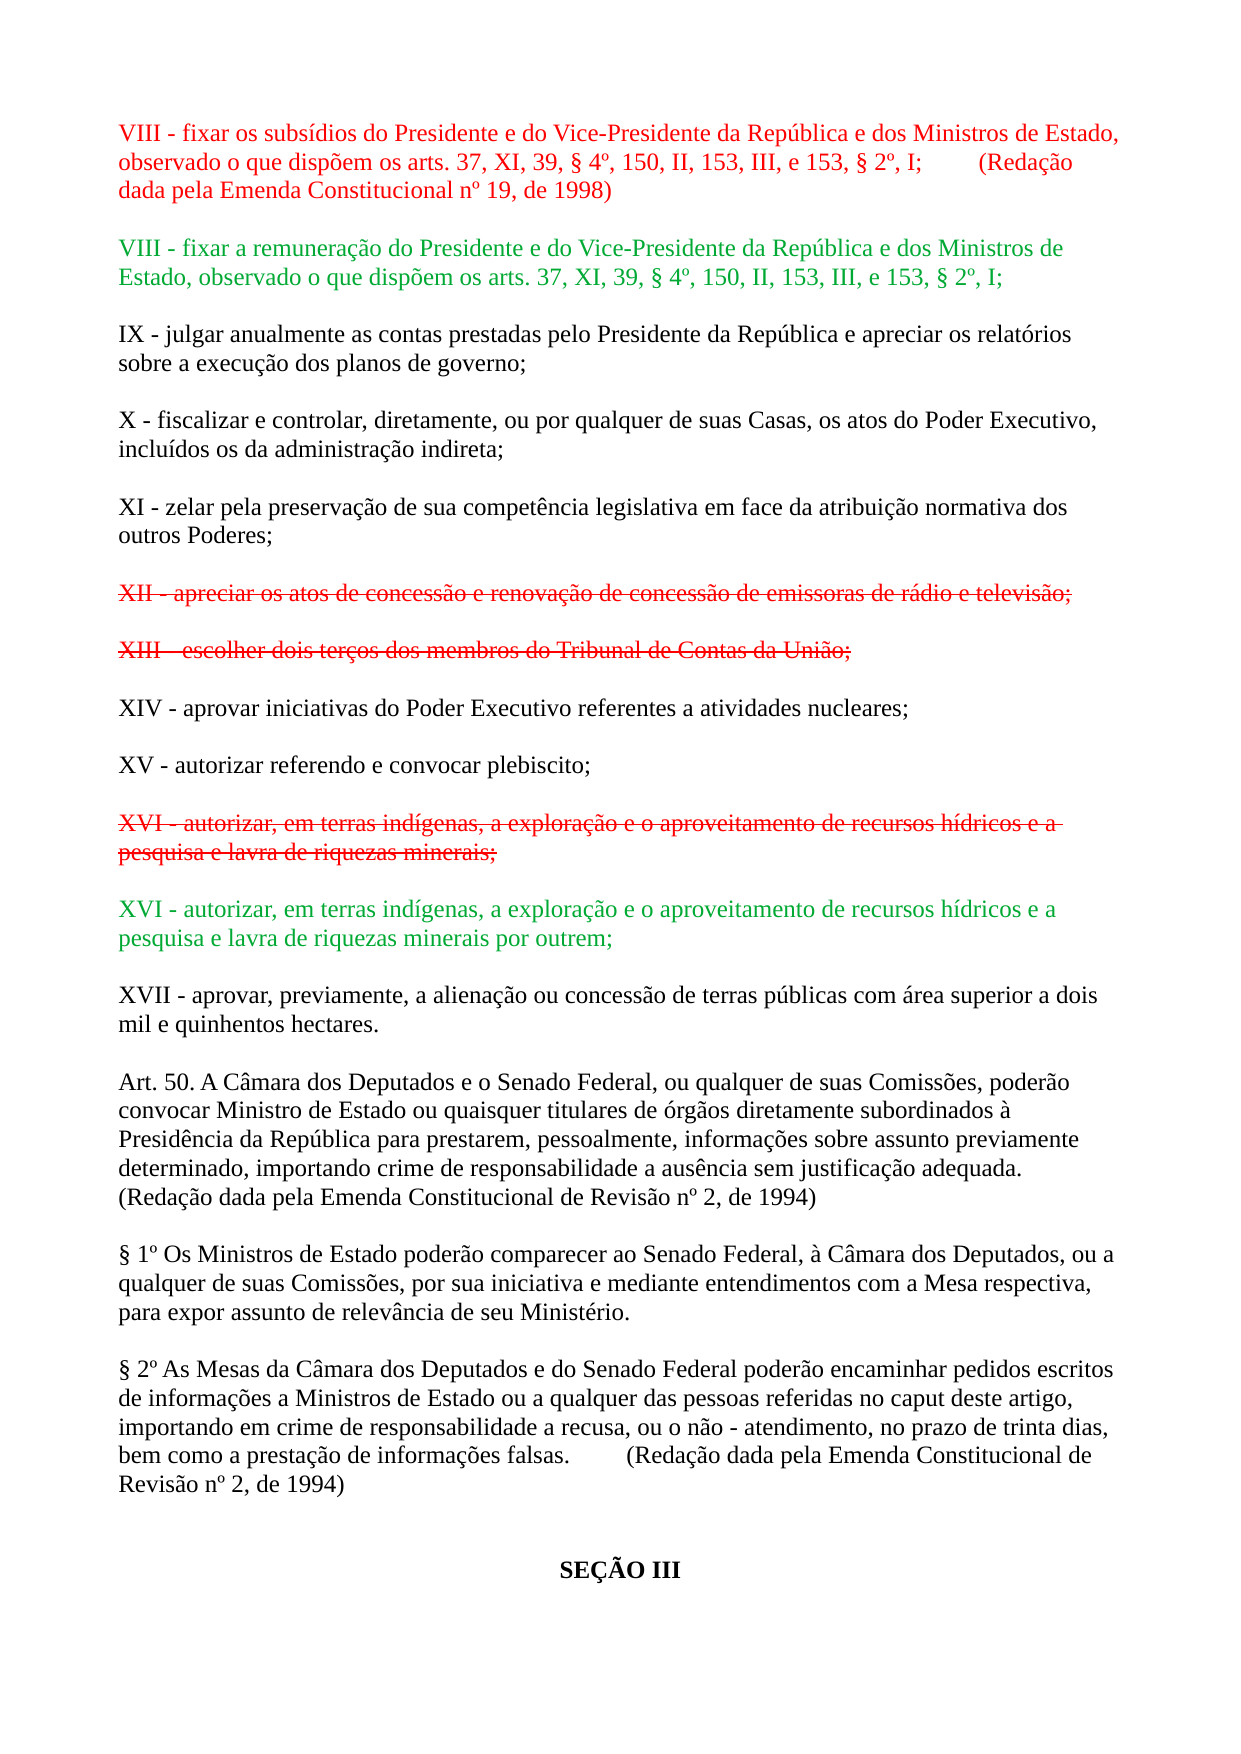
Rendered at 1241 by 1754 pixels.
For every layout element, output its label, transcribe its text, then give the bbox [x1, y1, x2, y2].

text XVI - autorizar, em terras indígenas, a exploração e o aproveitamento de recursos hídricos e a pesquisa e lavra de riquezas minerais por outrem; [118, 894, 1122, 952]
text XVI - autorizar, em terras indígenas, a exploração e o aproveitamento de recursos hídricos e a pesquisa e lavra de riquezas minerais; [118, 808, 1122, 866]
text Art. 50. A Câmara dos Deputados e o Senado Federal, ou qualquer de suas Comissões, poderão convocar Ministro de Estado ou quaisquer titulares de órgãos diretamente subordinados à Presidência da República para prestarem, pessoalmente, informações sobre assunto previamente determinado, importando crime de responsabilidade a ausência sem justificação adequada. (Redação dada pela Emenda Constitucional de Revisão nº 2, de 1994) [118, 1067, 1122, 1211]
text XIII - escolher dois terços dos membros do Tribunal de Contas da União; [118, 636, 1122, 664]
text XII - apreciar os atos de concessão e renovação de concessão de emissoras de rádio e televisão; [118, 578, 1122, 607]
text XV - autorizar referendo e convocar plebiscito; [118, 751, 1122, 779]
text VIII - fixar a remuneração do Presidente e do Vice-Presidente da República e dos Ministros de Estado, observado o que dispõem os arts. 37, XI, 39, § 4º, 150, II, 153, III, e 153, § 2º, I; [118, 233, 1122, 291]
text SEÇÃO III [118, 1556, 1122, 1584]
text X - fiscalizar e controlar, diretamente, ou por qualquer de suas Casas, os atos do Poder Executivo, incluídos os da administração indireta; [118, 406, 1122, 463]
text XI - zelar pela preservação de sua competência legislativa em face da atribuição normativa dos outros Poderes; [118, 492, 1122, 549]
text § 1º Os Ministros de Estado poderão comparecer ao Senado Federal, à Câmara dos Deputados, ou a qualquer de suas Comissões, por sua iniciativa e mediante entendimentos com a Mesa respectiva, para expor assunto de relevância de seu Ministério. [118, 1239, 1122, 1326]
text VIII - fixar os subsídios do Presidente e do Vice-Presidente da República e dos Ministros de Estado, observado o que dispõem os arts. 37, XI, 39, § 4º, 150, II, 153, III, e 153, § 2º, I; (Redação dada pela Emenda Constitucional nº 19, de 1998) [118, 118, 1122, 204]
text § 2º As Mesas da Câmara dos Deputados e do Senado Federal poderão encaminhar pedidos escritos de informações a Ministros de Estado ou a qualquer das pessoas referidas no caput deste artigo, importando em crime de responsabilidade a recusa, ou o não - atendimento, no prazo de trinta dias, bem como a prestação de informações falsas. (Redação dada pela Emenda Constitucional de Revisão nº 2, de 1994) [118, 1354, 1122, 1498]
text XIV - aprovar iniciativas do Poder Executivo referentes a atividades nucleares; [118, 693, 1122, 722]
text XVII - aprovar, previamente, a alienação ou concessão de terras públicas com área superior a dois mil e quinhentos hectares. [118, 981, 1122, 1038]
text IX - julgar anualmente as contas prestadas pelo Presidente da República e apreciar os relatórios sobre a execução dos planos de governo; [118, 319, 1122, 377]
